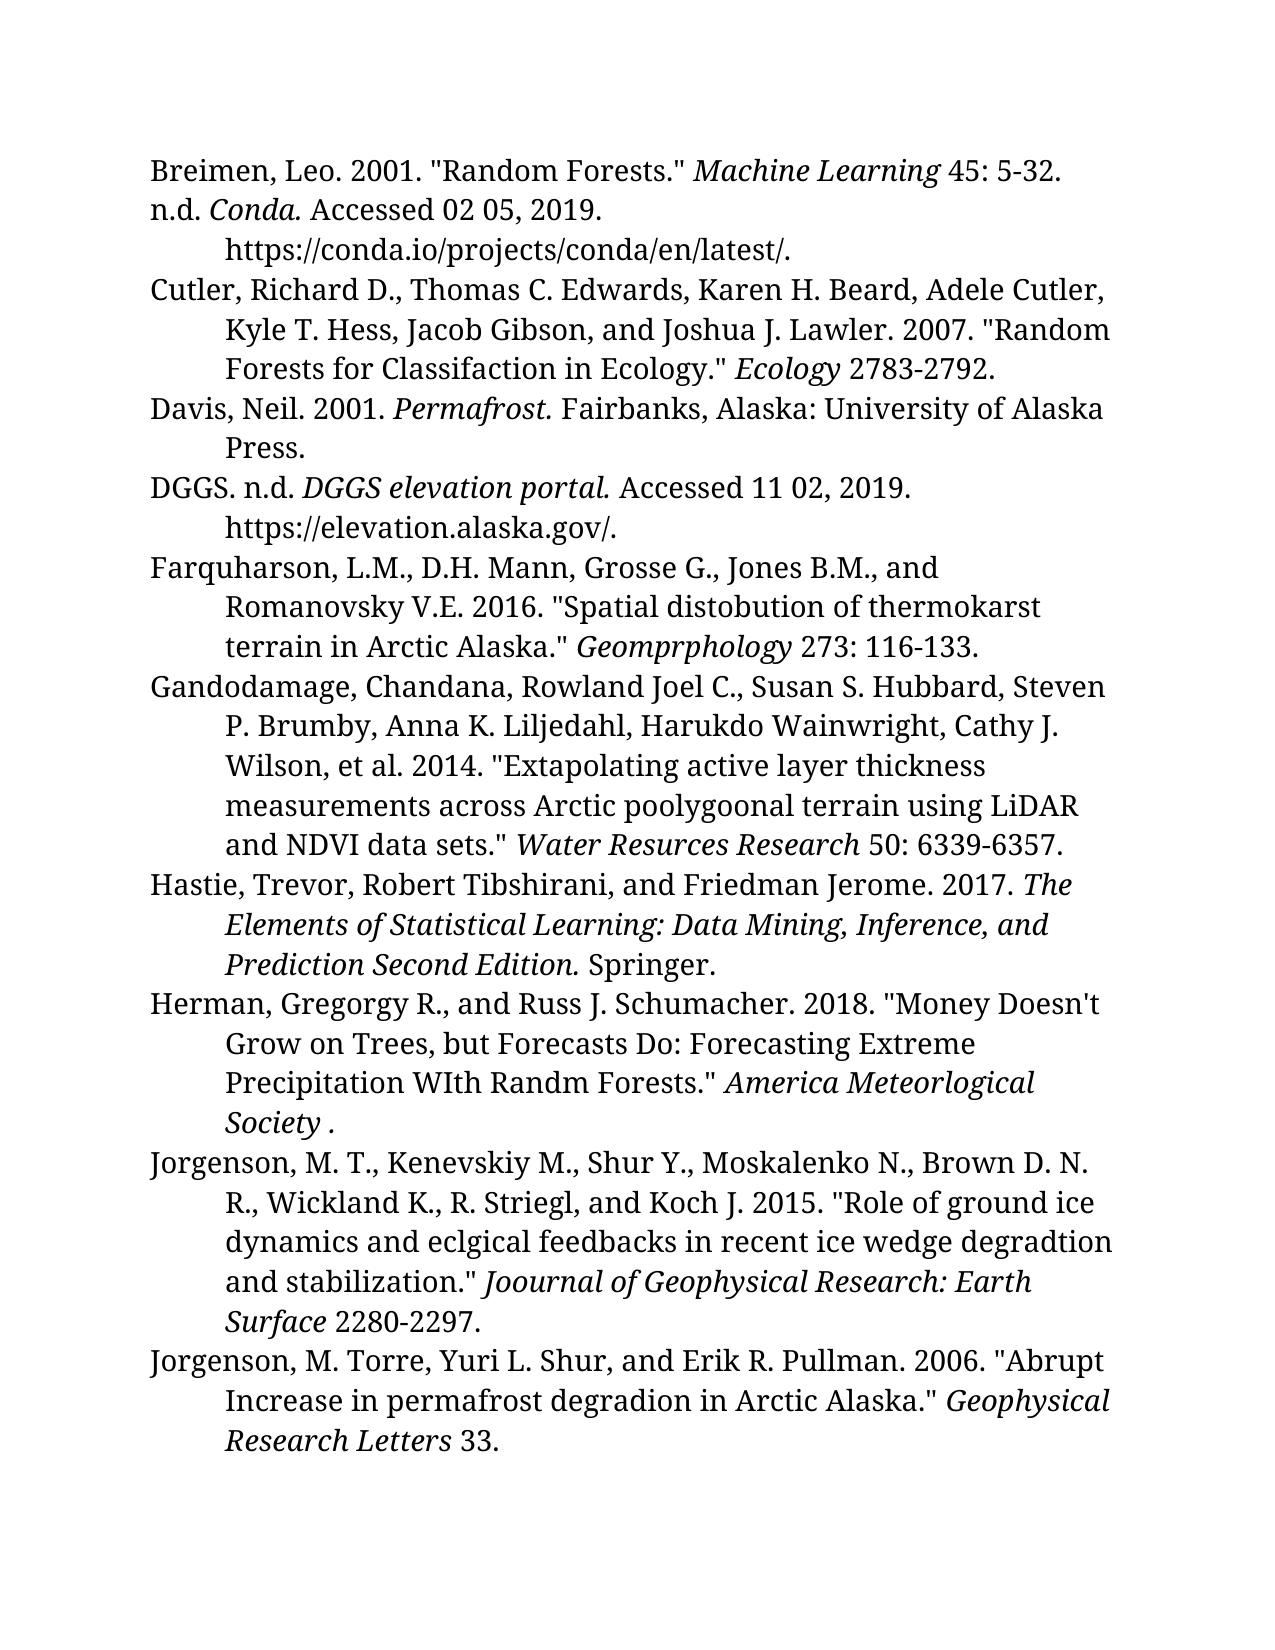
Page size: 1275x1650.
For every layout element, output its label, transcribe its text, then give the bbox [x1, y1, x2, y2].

text Hastie, Trevor, Robert Tibshirani, and Friedman Jerome. 2017. The Elements of Statistical Learning: Data Mining, Inference, and Prediction Second Edition. Springer. [150, 864, 1125, 983]
text DGGS. n.d. DGGS elevation portal. Accessed 11 02, 2019. https://elevation.alaska.gov/. [150, 467, 1125, 547]
text Breimen, Leo. 2001. "Random Forests." Machine Learning 45: 5-32. [150, 150, 1125, 190]
text Farquharson, L.M., D.H. Mann, Grosse G., Jones B.M., and Romanovsky V.E. 2016. "Spatial distobution of thermokarst terrain in Arctic Alaska." Geomprphology 273: 116-133. [150, 547, 1125, 666]
text Davis, Neil. 2001. Permafrost. Fairbanks, Alaska: University of Alaska Press. [150, 388, 1125, 467]
text Herman, Gregorgy R., and Russ J. Schumacher. 2018. "Money Doesn't Grow on Trees, but Forecasts Do: Forecasting Extreme Precipitation WIth Randm Forests." America Meteorlogical Society . [150, 983, 1125, 1142]
text Gandodamage, Chandana, Rowland Joel C., Susan S. Hubbard, Steven P. Brumby, Anna K. Liljedahl, Harukdo Wainwright, Cathy J. Wilson, et al. 2014. "Extapolating active layer thickness measurements across Arctic poolygoonal terrain using LiDAR and NDVI data sets." Water Resurces Research 50: 6339-6357. [150, 666, 1125, 864]
text Jorgenson, M. Torre, Yuri L. Shur, and Erik R. Pullman. 2006. "Abrupt Increase in permafrost degradion in Arctic Alaska." Geophysical Research Letters 33. [150, 1341, 1125, 1460]
text n.d. Conda. Accessed 02 05, 2019. https://conda.io/projects/conda/en/latest/. [150, 190, 1125, 269]
text Jorgenson, M. T., Kenevskiy M., Shur Y., Moskalenko N., Brown D. N. R., Wickland K., R. Striegl, and Koch J. 2015. "Role of ground ice dynamics and eclgical feedbacks in recent ice wedge degradtion and stabilization." Joournal of Geophysical Research: Earth Surface 2280-2297. [150, 1142, 1125, 1341]
text Cutler, Richard D., Thomas C. Edwards, Karen H. Beard, Adele Cutler, Kyle T. Hess, Jacob Gibson, and Joshua J. Lawler. 2007. "Random Forests for Classifaction in Ecology." Ecology 2783-2792. [150, 269, 1125, 388]
